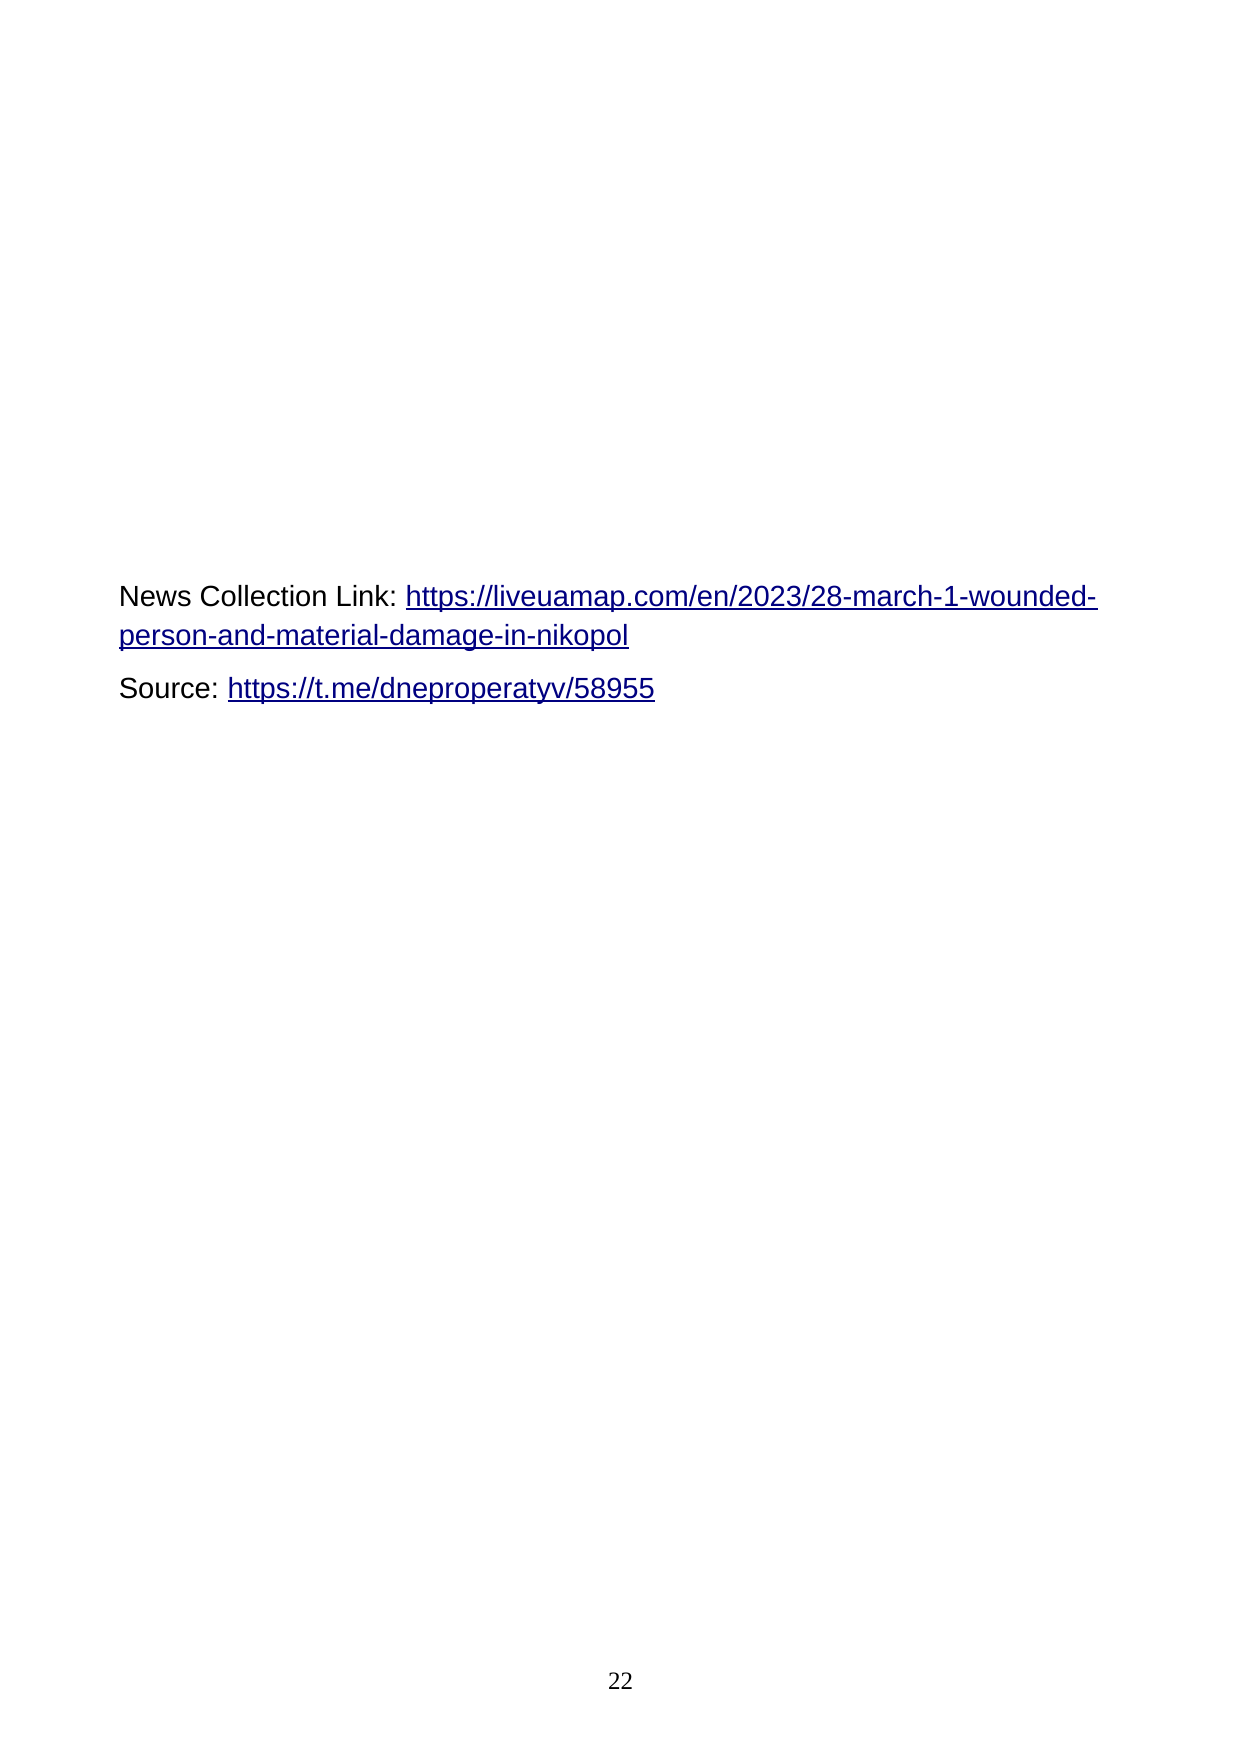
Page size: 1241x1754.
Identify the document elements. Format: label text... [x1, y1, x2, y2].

text News Collection Link: https://liveuamap.com/en/2023/28-march-1-wounded-person-and-material-damage-in-nikopol [118, 579, 1122, 651]
text Source: https://t.me/dneproperatyv/58955 [118, 671, 1122, 704]
